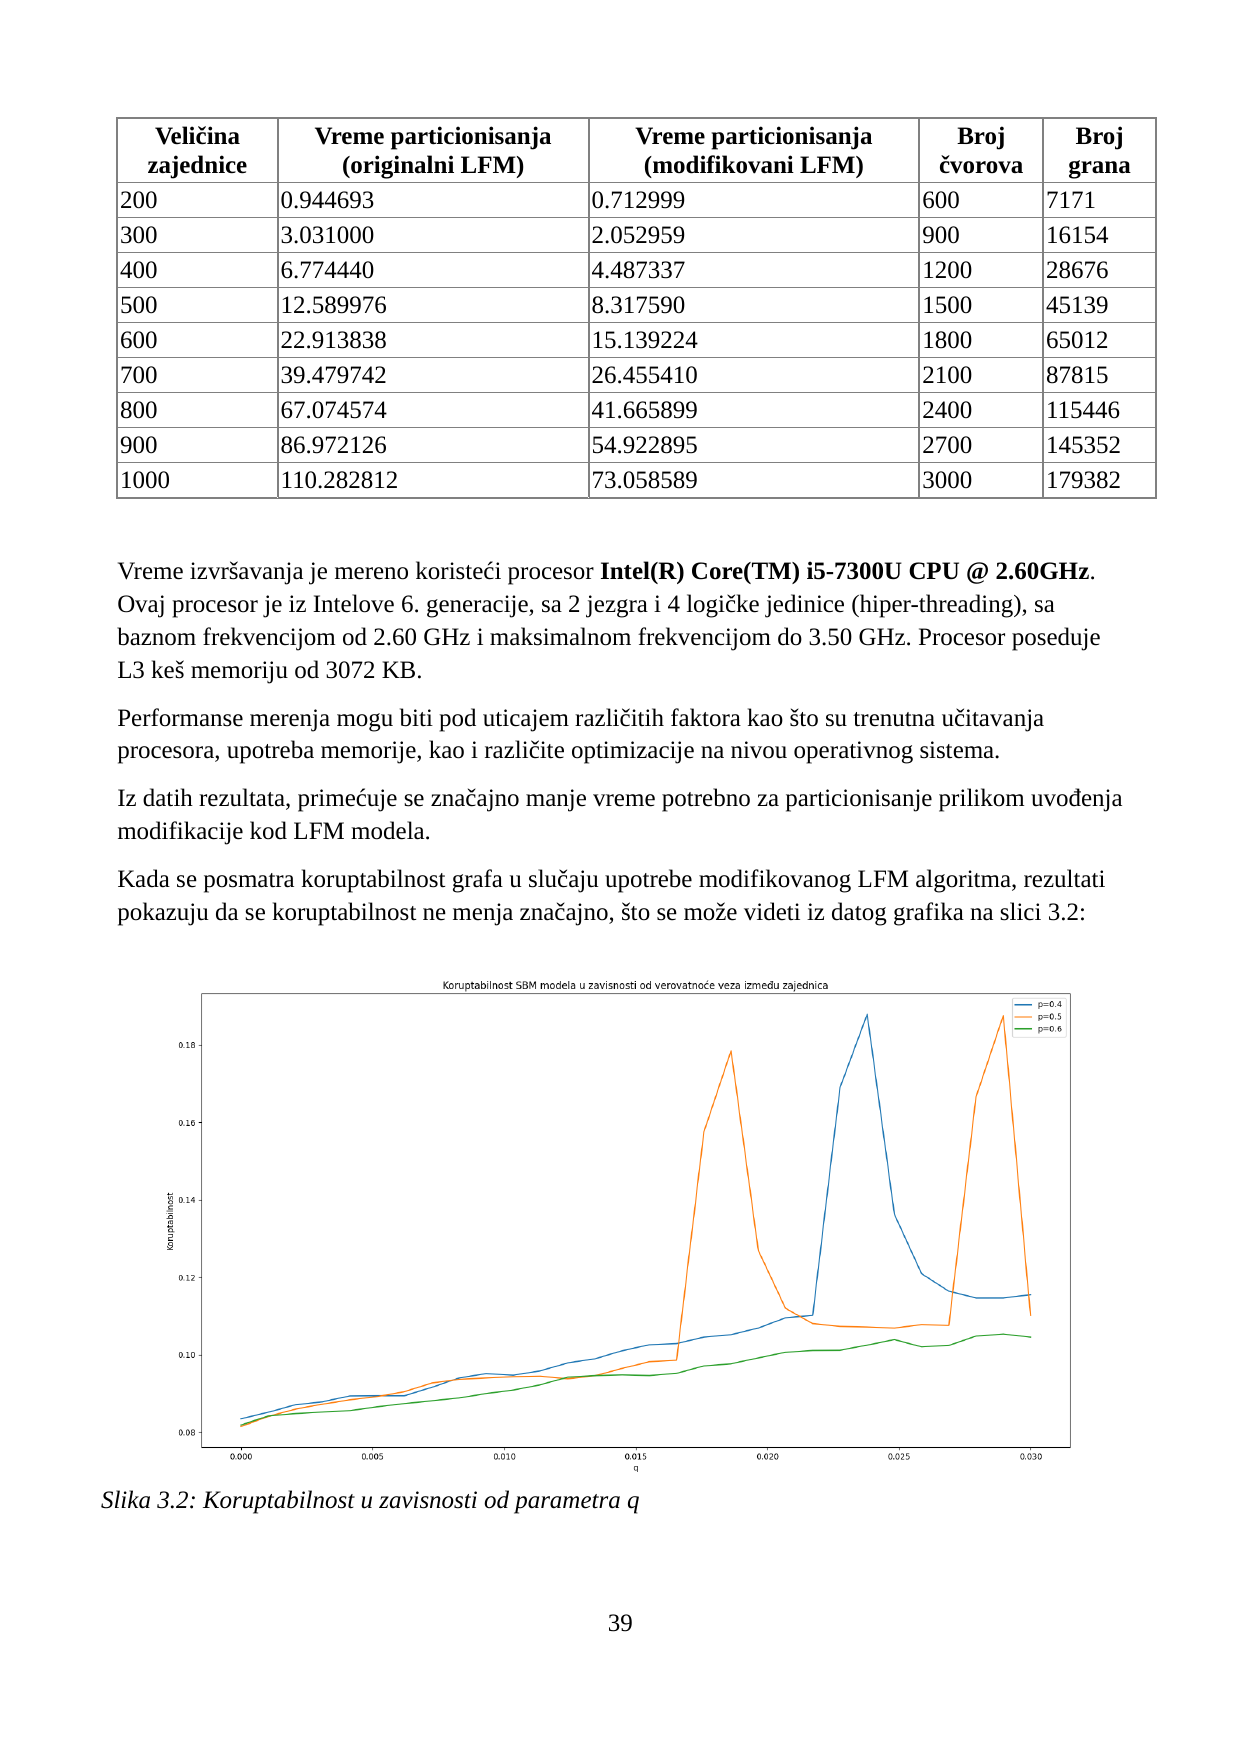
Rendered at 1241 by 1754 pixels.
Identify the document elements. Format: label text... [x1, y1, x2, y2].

table_cell 28676 [1044, 253, 1155, 287]
table_cell 45139 [1044, 288, 1155, 322]
table_header Broj čvorova [920, 119, 1042, 182]
table_cell 65012 [1044, 323, 1155, 357]
table_cell 900 [920, 218, 1042, 252]
table_cell 900 [118, 428, 277, 462]
text Iz datih rezultata, primećuje se značajno manje vreme potrebno za particionisanje prilikom uvođenja modifikacije kod LFM modela. [117, 783, 1123, 845]
table_cell 3.031000 [279, 218, 588, 252]
table_cell 12.589976 [279, 288, 588, 322]
picture [117, 957, 1124, 1486]
table_cell 41.665899 [590, 393, 918, 427]
text Vreme izvršavanja je mereno koristeći procesor Intel(R) Core(TM) i5-7300U CPU @ 2.60GHz. Ovaj procesor je iz Intelove 6. generacije, sa 2 jezgra i 4 logičke jedinice (hiper-threading), sa baznom frekvencijom od 2.60 GHz i maksimalnom frekvencijom do 3.50 GHz. Procesor poseduje L3 keš memoriju od 3072 KB. [117, 556, 1123, 684]
table_cell 110.282812 [279, 463, 588, 497]
table_cell 0.944693 [279, 183, 588, 217]
table_cell 600 [118, 323, 277, 357]
table_cell 3000 [920, 463, 1042, 497]
table_cell 1200 [920, 253, 1042, 287]
table_cell 86.972126 [279, 428, 588, 462]
table_cell 26.455410 [590, 358, 918, 392]
table_cell 54.922895 [590, 428, 918, 462]
table_cell 6.774440 [279, 253, 588, 287]
table_cell 73.058589 [590, 463, 918, 497]
table_cell 1800 [920, 323, 1042, 357]
table_cell 2.052959 [590, 218, 918, 252]
table_cell 800 [118, 393, 277, 427]
table_cell 600 [920, 183, 1042, 217]
table_header Veličina zajednice [118, 119, 277, 182]
table_cell 67.074574 [279, 393, 588, 427]
table_cell 1000 [118, 463, 277, 497]
table_header Vreme particionisanja (originalni LFM) [279, 119, 588, 182]
table_cell 22.913838 [279, 323, 588, 357]
text Kada se posmatra koruptabilnost grafa u slučaju upotrebe modifikovanog LFM algoritma, rezultati pokazuju da se koruptabilnost ne menja značajno, što se može videti iz datog grafika na slici 3.2: [117, 864, 1123, 926]
table_header Broj grana [1044, 119, 1155, 182]
table_cell 16154 [1044, 218, 1155, 252]
table_cell 2400 [920, 393, 1042, 427]
table_cell 8.317590 [590, 288, 918, 322]
table_header Vreme particionisanja (modifikovani LFM) [590, 119, 918, 182]
table_cell 0.712999 [590, 183, 918, 217]
table_cell 7171 [1044, 183, 1155, 217]
table_cell 200 [118, 183, 277, 217]
table_cell 1500 [920, 288, 1042, 322]
table_cell 500 [118, 288, 277, 322]
table_cell 2700 [920, 428, 1042, 462]
table_cell 15.139224 [590, 323, 918, 357]
table_cell 4.487337 [590, 253, 918, 287]
table_cell 179382 [1044, 463, 1155, 497]
text Slika 3.2: Koruptabilnost u zavisnosti od parametra q [101, 957, 1139, 1514]
table_cell 400 [118, 253, 277, 287]
table_cell 115446 [1044, 393, 1155, 427]
table_cell 39.479742 [279, 358, 588, 392]
table_cell 2100 [920, 358, 1042, 392]
table_cell 700 [118, 358, 277, 392]
text Performanse merenja mogu biti pod uticajem različitih faktora kao što su trenutna učitavanja procesora, upotreba memorije, kao i različite optimizacije na nivou operativnog sistema. [117, 703, 1123, 764]
table_cell 300 [118, 218, 277, 252]
table_cell 145352 [1044, 428, 1155, 462]
table_cell 87815 [1044, 358, 1155, 392]
